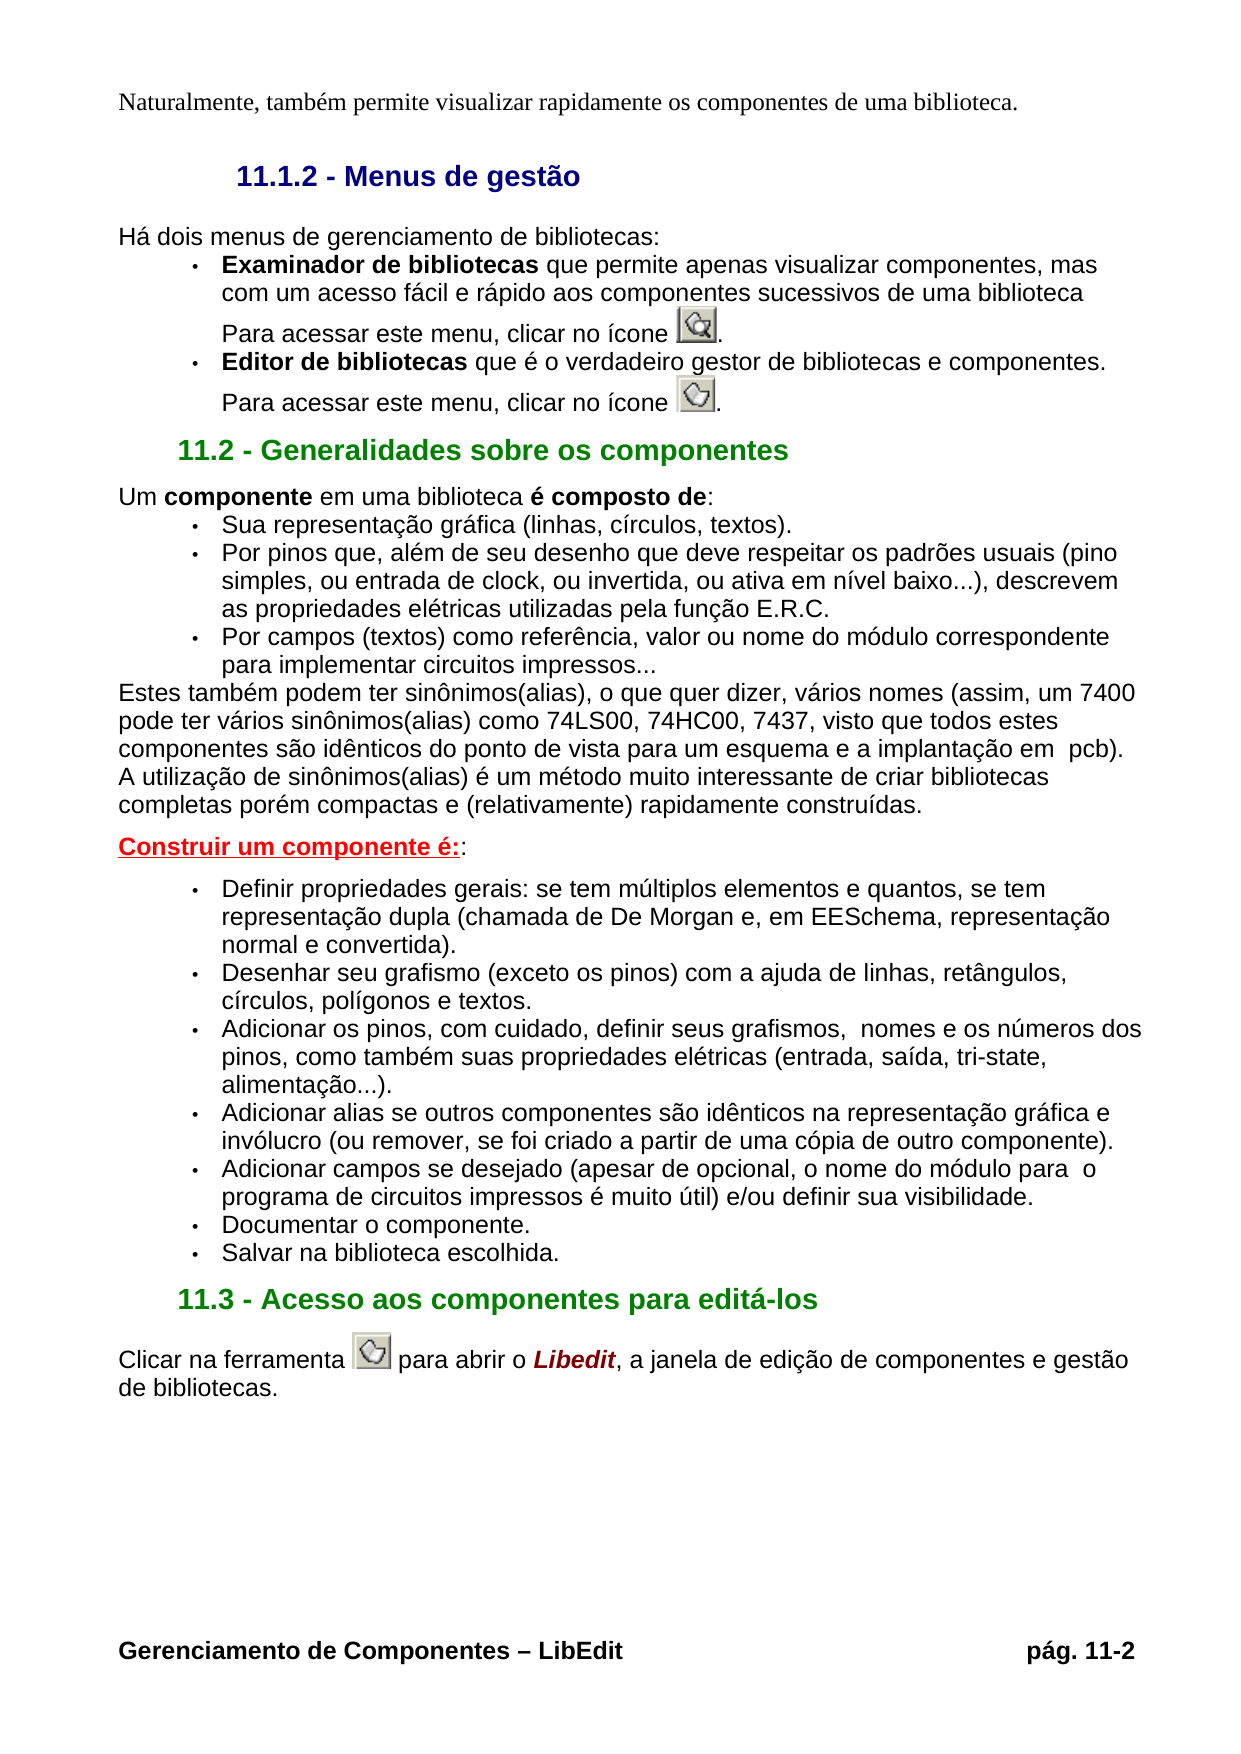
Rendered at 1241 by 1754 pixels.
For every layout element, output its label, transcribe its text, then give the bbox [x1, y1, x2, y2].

list Definir propriedades gerais: se tem múltiplos elementos e quantos, se tem representação dupla (chamada de De Morgan e, em EESchema, representação normal e convertida). [192, 875, 1152, 959]
text Clicar na ferramenta para abrir o Libedit, a janela de edição de componentes e gestão de bibliotecas. [118, 1332, 1152, 1402]
list Salvar na biblioteca escolhida. [192, 1239, 1152, 1267]
list Desenhar seu grafismo (exceto os pinos) com a ajuda de linhas, retângulos, círculos, polígonos e textos. [192, 959, 1152, 1015]
subtitle Menus de gestão [236, 160, 1152, 193]
list Editor de bibliotecas que é o verdadeiro gestor de bibliotecas e componentes. Para acessar este menu, clicar no ícone . [162, 348, 1152, 417]
list Por campos (textos) como referência, valor ou nome do módulo correspondente para implementar circuitos impressos... [192, 623, 1152, 679]
text A utilização de sinônimos(alias) é um método muito interessante de criar bibliotecas completas porém compactas e (relativamente) rapidamente construídas. [118, 763, 1152, 819]
text Construir um componente é:: [118, 833, 1152, 861]
list Documentar o componente. [192, 1211, 1152, 1239]
picture [676, 306, 717, 343]
text Um componente em uma biblioteca é composto de: [118, 482, 1152, 511]
text Há dois menus de gerenciamento de bibliotecas: [118, 222, 1152, 251]
list Examinador de bibliotecas que permite apenas visualizar componentes, mas com um acesso fácil e rápido aos componentes sucessivos de uma biblioteca Para acessar este menu, clicar no ícone . [162, 251, 1152, 348]
list Por pinos que, além de seu desenho que deve respeitar os padrões usuais (pino simples, ou entrada de clock, ou invertida, ou ativa em nível baixo...), descrevem as propriedades elétricas utilizadas pela função E.R.C. [192, 538, 1152, 623]
list Adicionar alias se outros componentes são idênticos na representação gráfica e invólucro (ou remover, se foi criado a partir de uma cópia de outro componente). [192, 1099, 1152, 1155]
picture [352, 1332, 392, 1369]
text Estes também podem ter sinônimos(alias), o que quer dizer, vários nomes (assim, um 7400 pode ter vários sinônimos(alias) como 74LS00, 74HC00, 7437, visto que todos estes componentes são idênticos do ponto de vista para um esquema e a implantação em pcb). [118, 679, 1152, 763]
picture [676, 375, 716, 412]
list Adicionar campos se desejado (apesar de opcional, o nome do módulo para o programa de circuitos impressos é muito útil) e/ou definir sua visibilidade. [192, 1155, 1152, 1211]
subtitle Generalidades sobre os componentes [177, 433, 1152, 466]
list Sua representação gráfica (linhas, círculos, textos). [192, 511, 1152, 538]
subtitle Acesso aos componentes para editá-los [177, 1283, 1152, 1316]
text Naturalmente, também permite visualizar rapidamente os componentes de uma biblioteca. [118, 88, 1152, 116]
list Adicionar os pinos, com cuidado, definir seus grafismos, nomes e os números dos pinos, como também suas propriedades elétricas (entrada, saída, tri-state, alimentação...). [192, 1015, 1152, 1099]
